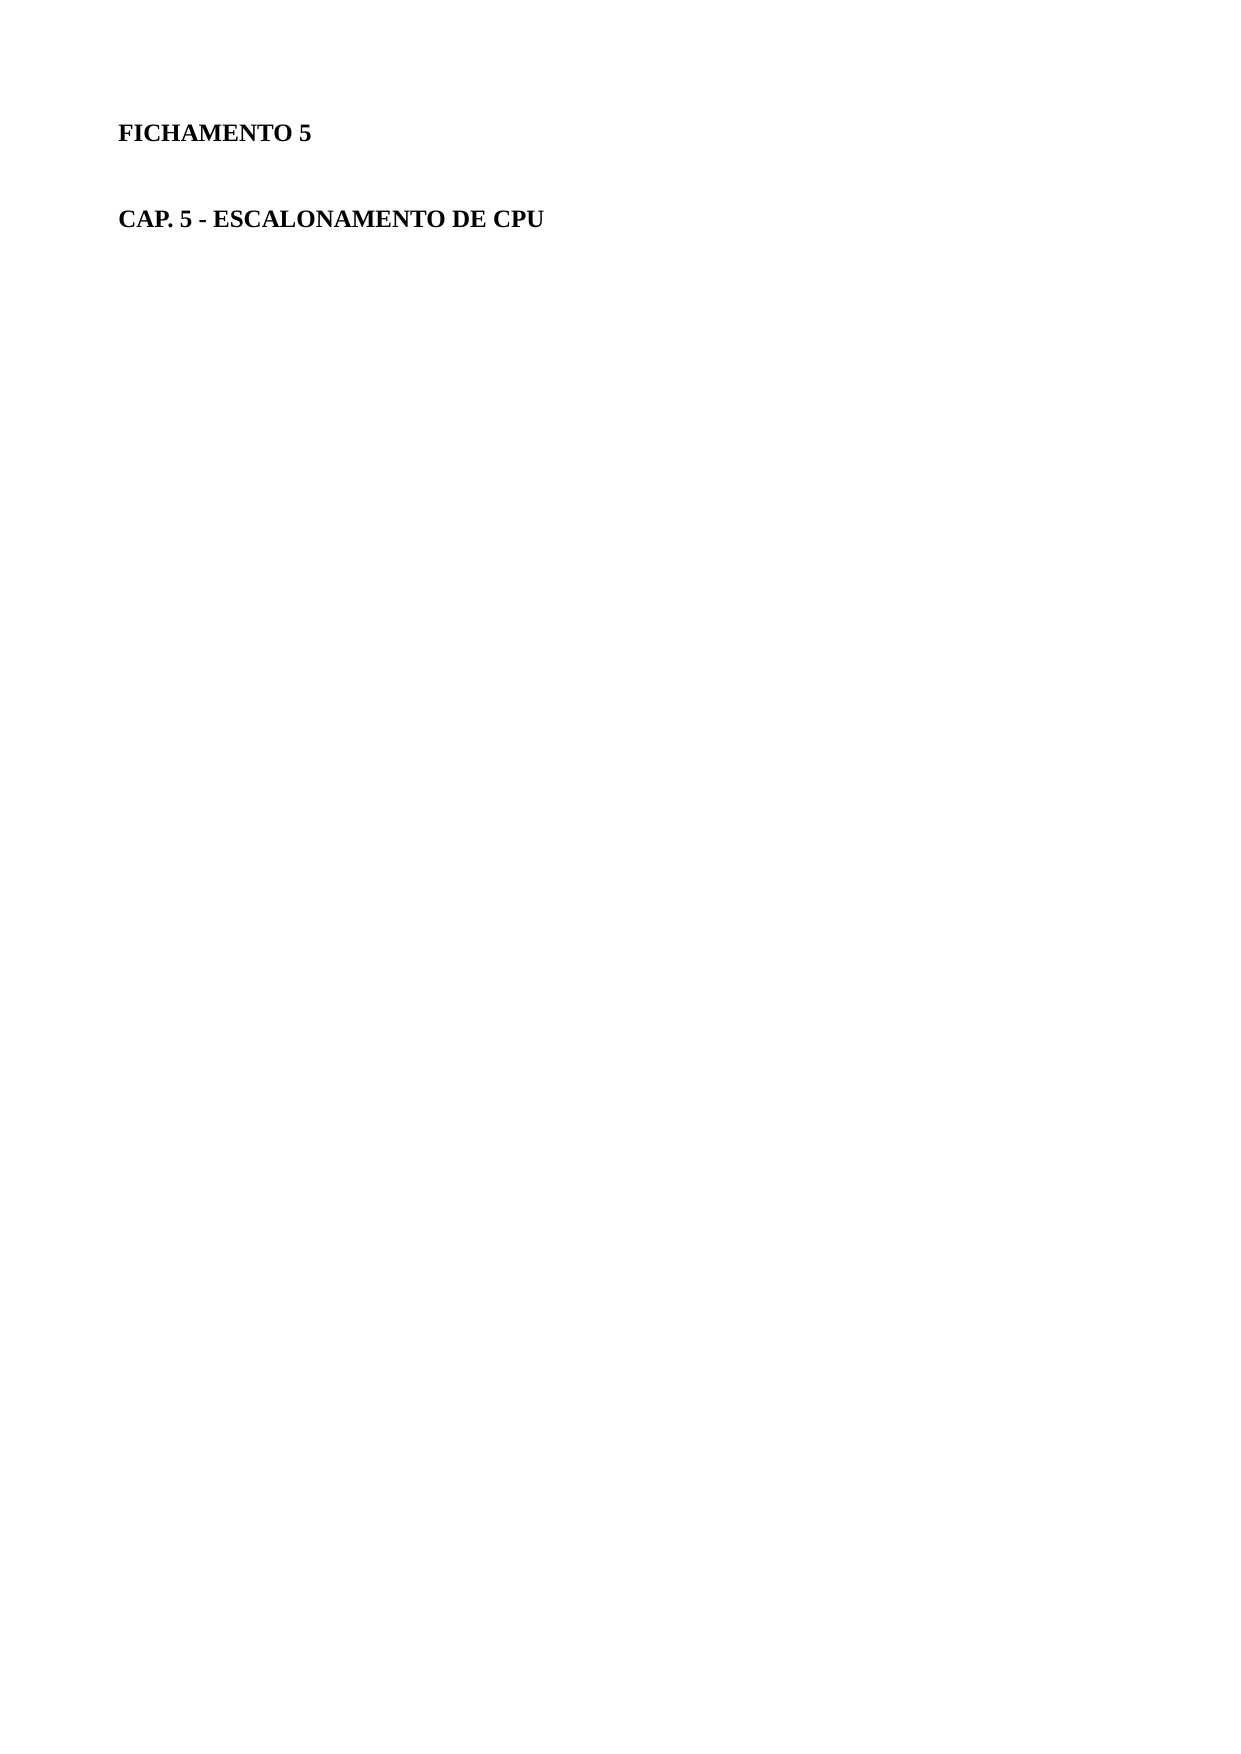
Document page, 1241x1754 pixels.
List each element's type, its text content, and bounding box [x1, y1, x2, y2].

text FICHAMENTO 5 [118, 118, 1122, 147]
text CAP. 5 - ESCALONAMENTO DE CPU [118, 204, 1122, 233]
